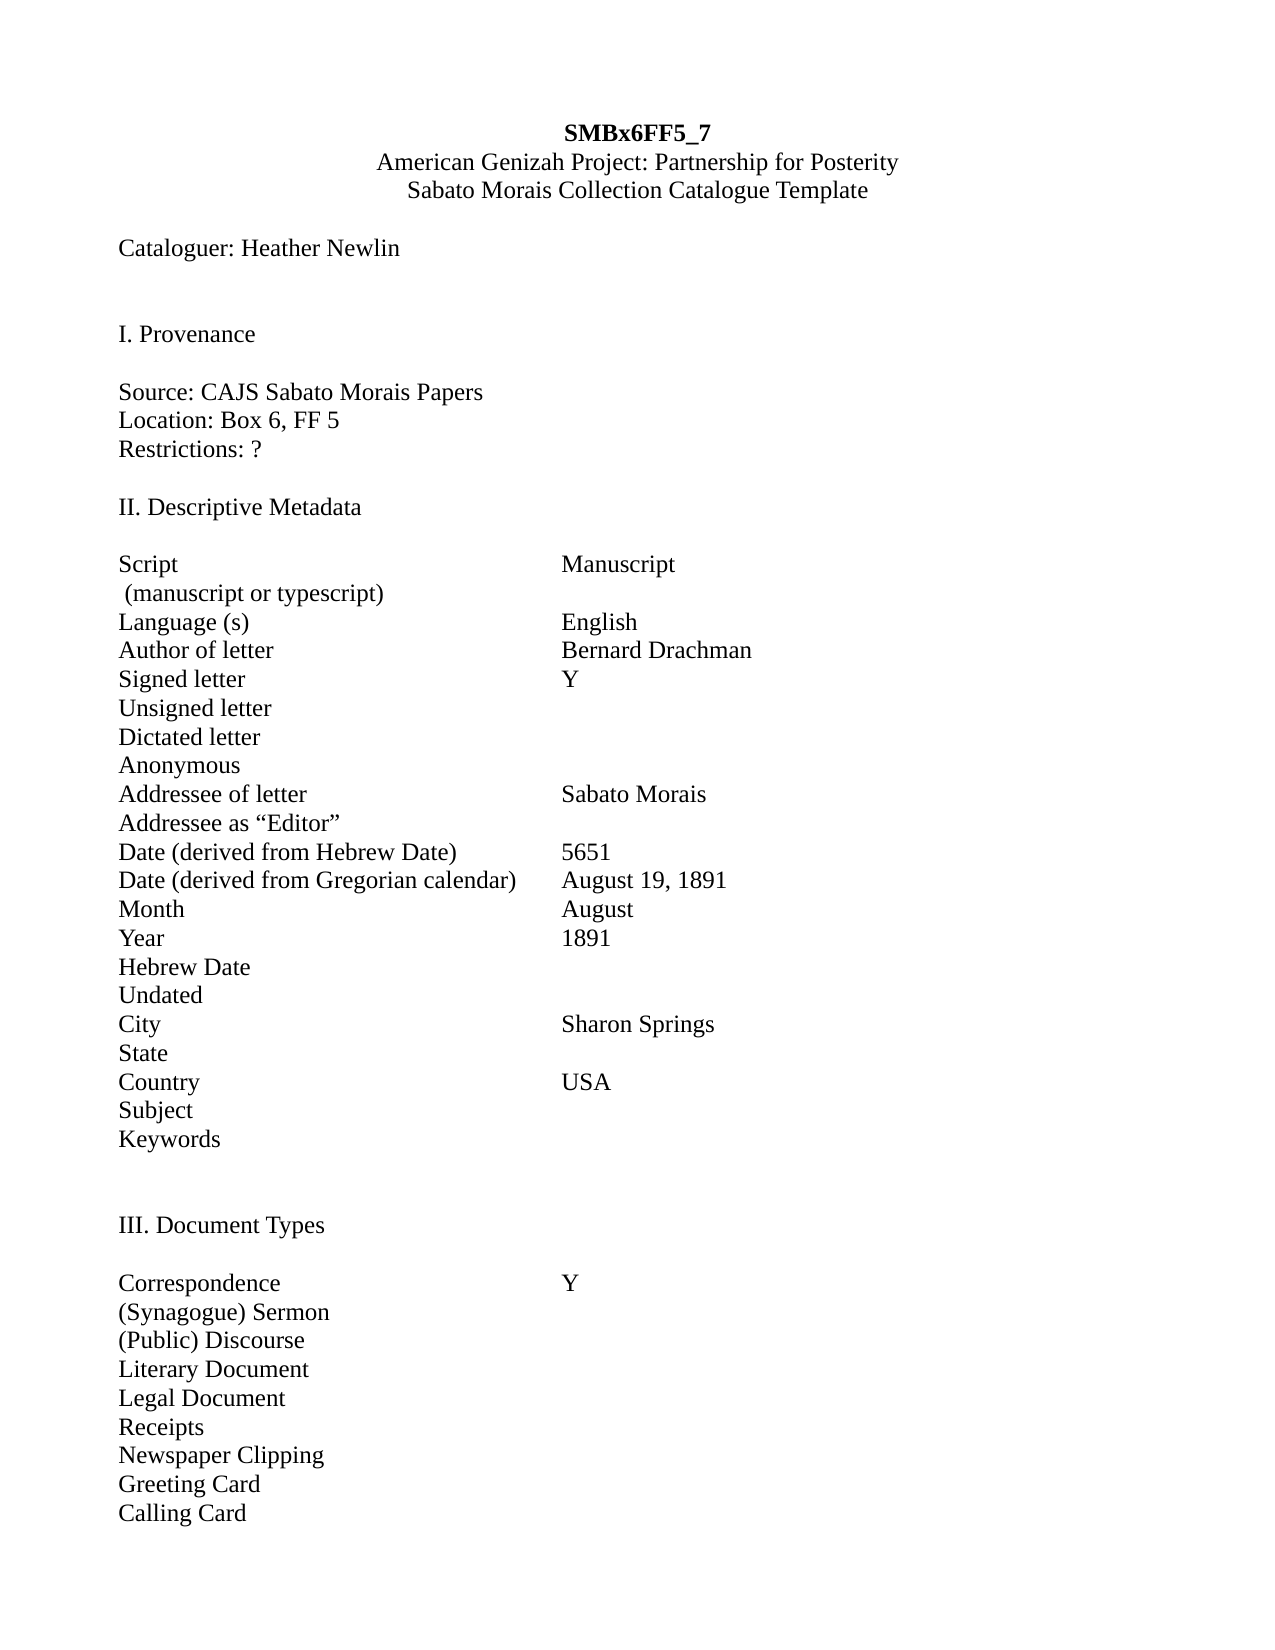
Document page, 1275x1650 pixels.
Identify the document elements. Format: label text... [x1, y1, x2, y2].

text Source: CAJS Sabato Morais Papers [118, 377, 1157, 406]
text Anonymous [118, 751, 1157, 779]
text Legal Document [118, 1383, 1157, 1412]
text I. Provenance [118, 319, 1157, 348]
text Month August [118, 894, 1157, 923]
text Greeting Card [118, 1469, 1157, 1498]
text Date (derived from Gregorian calendar) August 19, 1891 [118, 866, 1157, 894]
text Calling Card [118, 1498, 1157, 1527]
text Location: Box 6, FF 5 [118, 406, 1157, 434]
text Addressee of letter Sabato Morais [118, 779, 1157, 808]
text (Public) Discourse [118, 1326, 1157, 1354]
text Language (s) English [118, 607, 1157, 636]
text Addressee as “Editor” [118, 808, 1157, 837]
text Keywords [118, 1124, 1157, 1153]
text Dictated letter [118, 722, 1157, 751]
text Signed letter Y [118, 664, 1157, 693]
text Sabato Morais Collection Catalogue Template [118, 176, 1157, 204]
text Cataloguer: Heather Newlin [118, 233, 1157, 262]
text Hebrew Date [118, 952, 1157, 981]
text Undated [118, 981, 1157, 1009]
text (manuscript or typescript) [118, 578, 1157, 607]
text Country USA [118, 1067, 1157, 1096]
text SMBx6FF5_7 [118, 118, 1157, 147]
text Receipts [118, 1412, 1157, 1441]
text II. Descriptive Metadata [118, 492, 1157, 521]
text Author of letter Bernard Drachman [118, 636, 1157, 664]
text Literary Document [118, 1354, 1157, 1383]
text Year 1891 [118, 923, 1157, 952]
text Restrictions: ? [118, 434, 1157, 463]
text Newspaper Clipping [118, 1441, 1157, 1469]
text City Sharon Springs [118, 1009, 1157, 1038]
text Correspondence Y [118, 1268, 1157, 1297]
text Script Manuscript [118, 549, 1157, 578]
text III. Document Types [118, 1211, 1157, 1239]
text (Synagogue) Sermon [118, 1297, 1157, 1326]
text American Genizah Project: Partnership for Posterity [118, 147, 1157, 176]
text Unsigned letter [118, 693, 1157, 722]
text State [118, 1038, 1157, 1067]
text Date (derived from Hebrew Date) 5651 [118, 837, 1157, 866]
text Subject [118, 1096, 1157, 1124]
